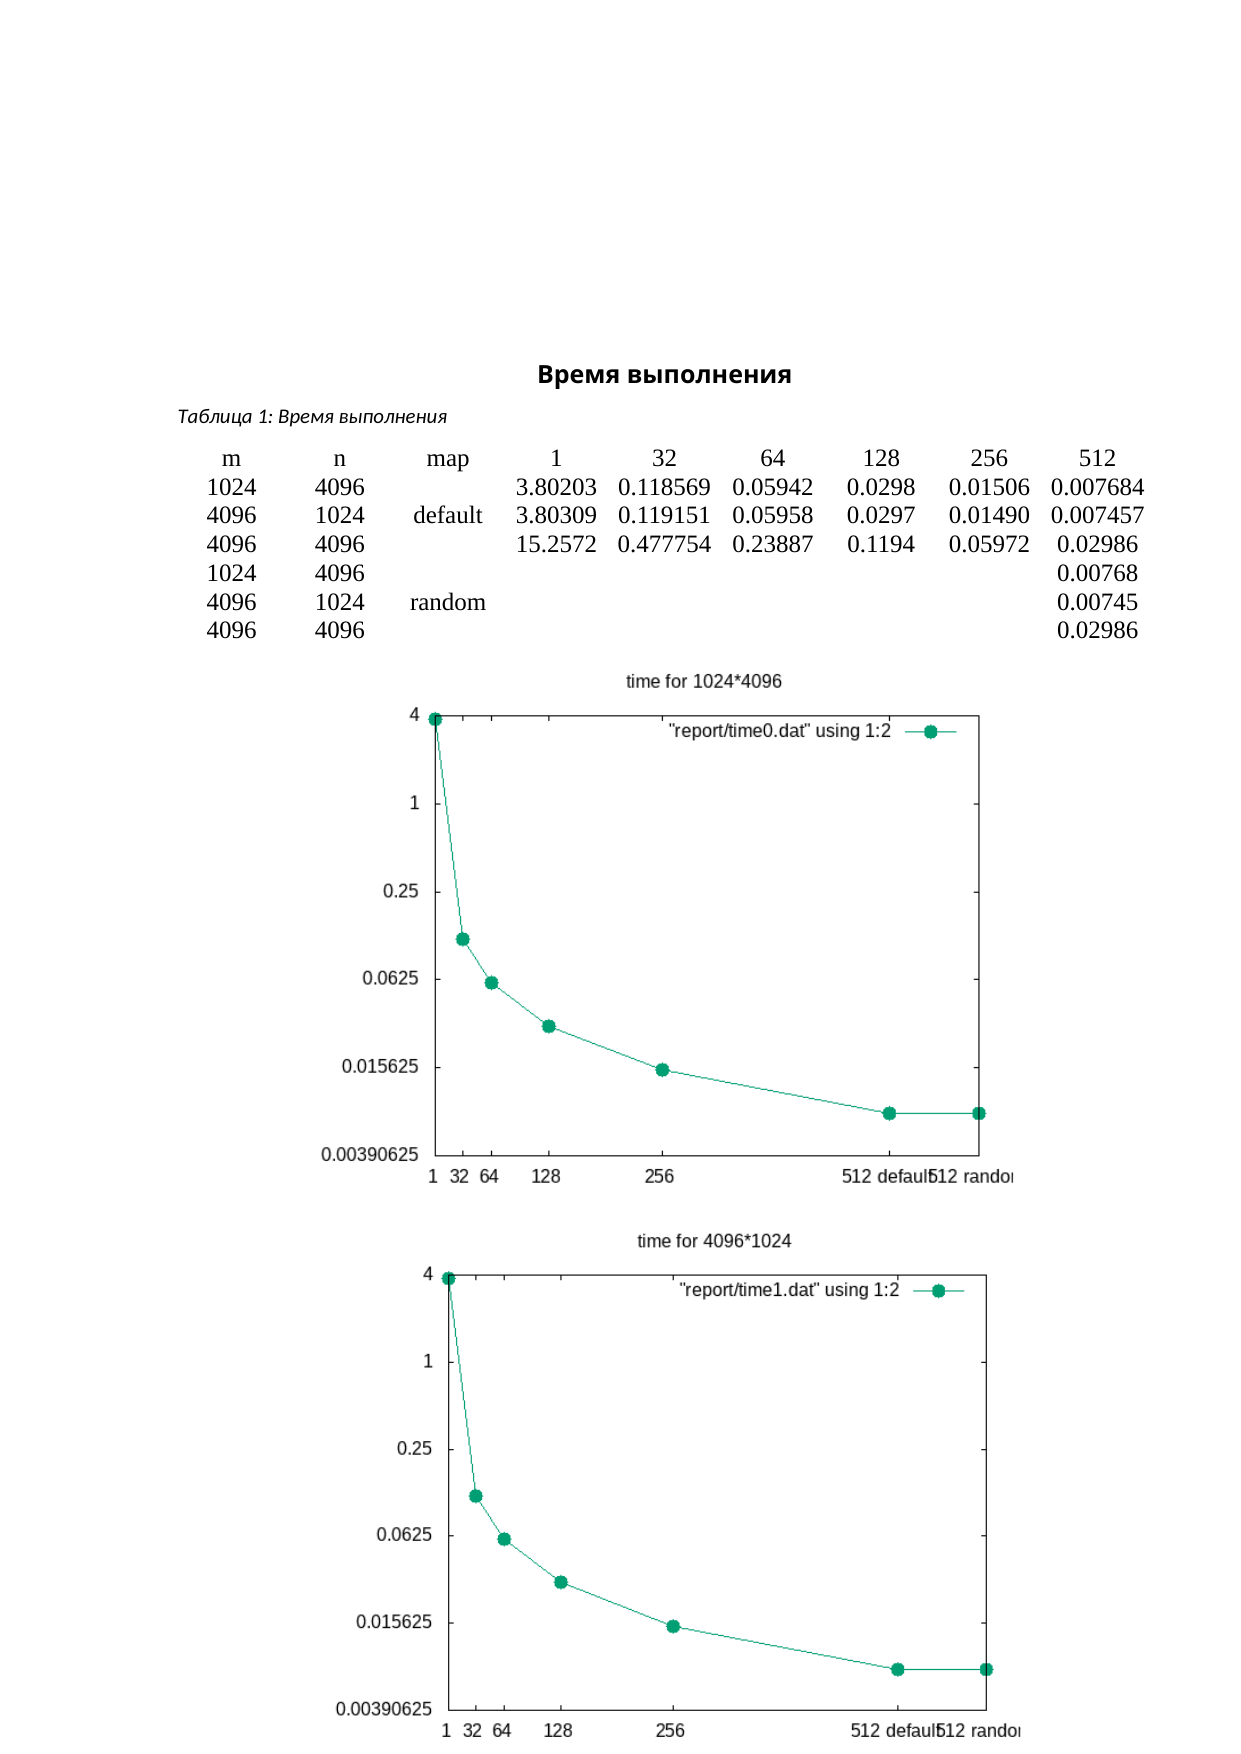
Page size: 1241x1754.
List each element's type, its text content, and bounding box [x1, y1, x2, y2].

table_cell 4096 [285, 615, 394, 644]
table_cell 1024 [285, 500, 394, 529]
table_cell 0.01490 [935, 500, 1043, 529]
table_header 32 [610, 443, 718, 472]
table_cell 0.05942 [719, 472, 827, 500]
table_cell 0.007457 [1043, 500, 1152, 529]
table_cell 0.007684 [1043, 472, 1152, 500]
table_cell 3.80203 [502, 472, 610, 500]
table_cell 4096 [177, 615, 285, 644]
table_cell 0.477754 [610, 529, 718, 558]
table_cell 1024 [285, 587, 394, 615]
text Время выполнения [177, 357, 1152, 391]
picture [295, 1210, 1021, 1754]
table_cell 0.00768 [1043, 558, 1152, 587]
table_cell 0.01506 [935, 472, 1043, 500]
table_cell 0.23887 [719, 529, 827, 558]
table_cell [502, 558, 1043, 644]
table_header 1 [502, 443, 610, 472]
table_cell 1024 [177, 558, 285, 587]
table_cell 15.2572 [502, 529, 610, 558]
table_cell default [394, 472, 502, 558]
table_cell 1024 [177, 472, 285, 500]
table_cell 0.02986 [1043, 529, 1152, 558]
table_cell 4096 [285, 472, 394, 500]
table_cell 0.119151 [610, 500, 718, 529]
table_cell 4096 [285, 529, 394, 558]
text Таблица 1: Время выполнения [177, 403, 1152, 428]
table_header 64 [719, 443, 827, 472]
table_cell random [394, 558, 502, 644]
table_header m [177, 443, 285, 472]
table_header n [285, 443, 394, 472]
picture [280, 650, 1014, 1200]
table_cell 0.1194 [827, 529, 935, 558]
table_cell 0.00745 [1043, 587, 1152, 615]
table_cell 0.05958 [719, 500, 827, 529]
table_cell 3.80309 [502, 500, 610, 529]
table_cell 0.118569 [610, 472, 718, 500]
table_header 128 [827, 443, 935, 472]
table_cell 4096 [177, 529, 285, 558]
table_header map [394, 443, 502, 472]
table_header 512 [1043, 443, 1152, 472]
table_cell 4096 [177, 587, 285, 615]
table_cell 0.0298 [827, 472, 935, 500]
table_cell 4096 [285, 558, 394, 587]
table_cell 0.0297 [827, 500, 935, 529]
table_cell 0.05972 [935, 529, 1043, 558]
table_cell 0.02986 [1043, 615, 1152, 644]
table_cell 4096 [177, 500, 285, 529]
table_header 256 [935, 443, 1043, 472]
